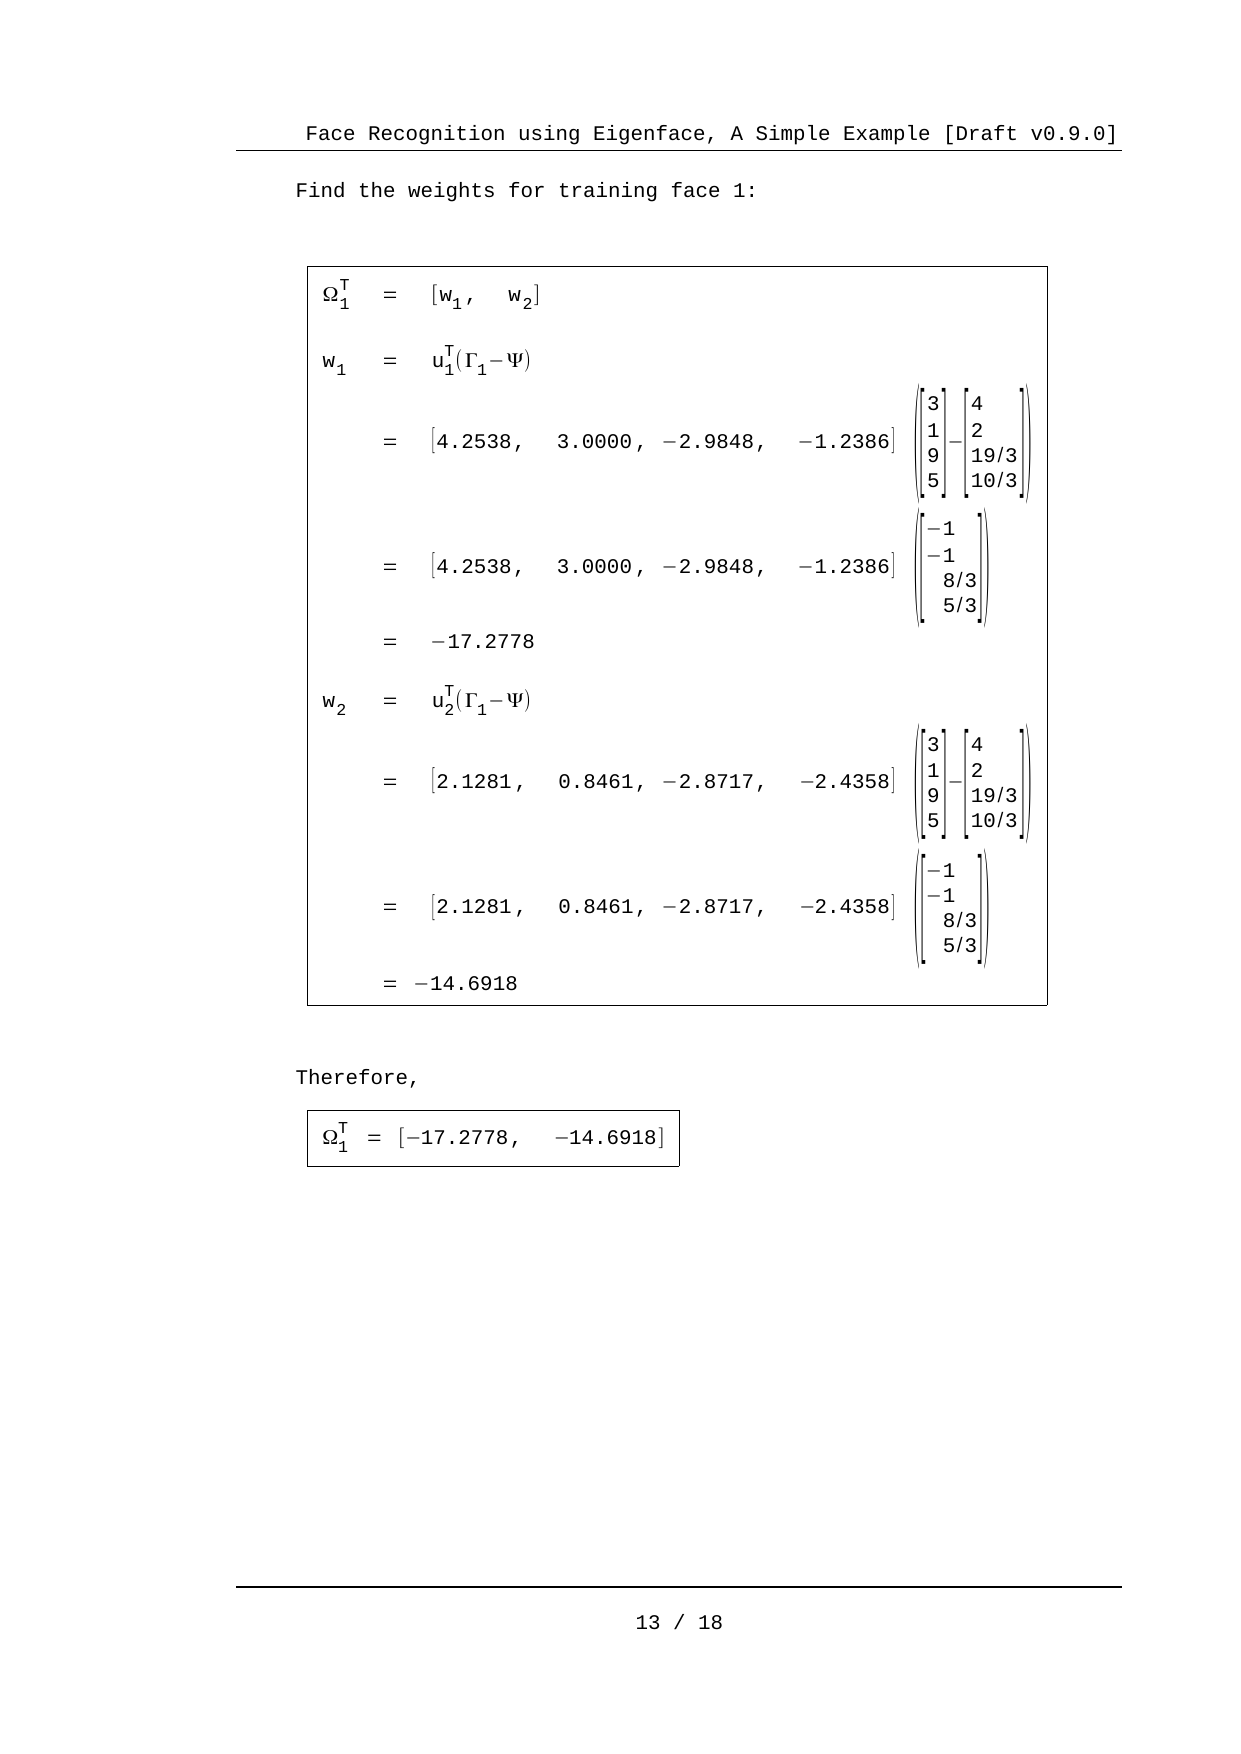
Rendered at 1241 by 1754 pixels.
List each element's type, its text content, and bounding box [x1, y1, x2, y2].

text Therefore, [295, 1067, 1122, 1091]
text Find the weights for training face 1: [295, 180, 1122, 204]
